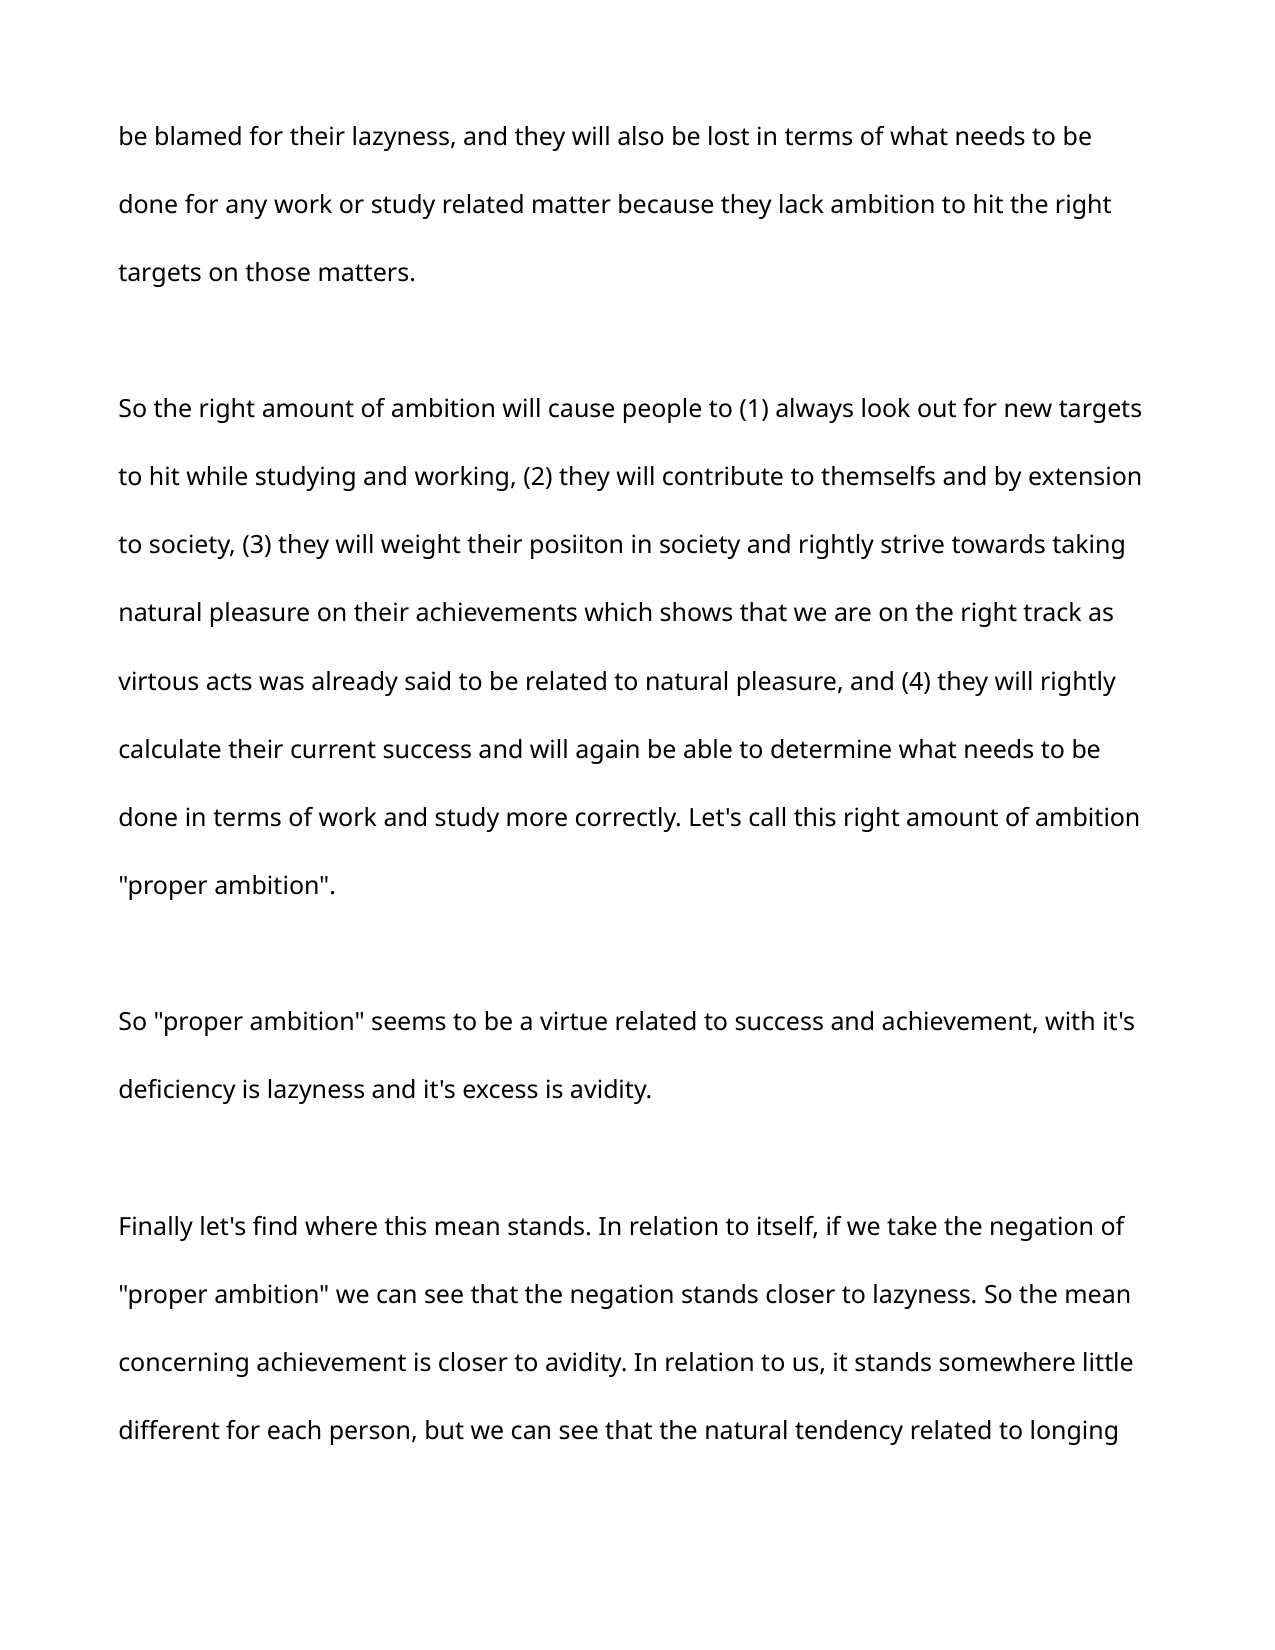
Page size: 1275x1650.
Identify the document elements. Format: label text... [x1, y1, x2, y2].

text So the right amount of ambition will cause people to (1) always look out for new targets to hit while studying and working, (2) they will contribute to themselfs and by extension to society, (3) they will weight their posiiton in society and rightly strive towards taking natural pleasure on their achievements which shows that we are on the right track as virtous acts was already said to be related to natural pleasure, and (4) they will rightly calculate their current success and will again be able to determine what needs to be done in terms of work and study more correctly. Let's call this right amount of ambition "proper ambition". [118, 391, 1157, 902]
text be blamed for their lazyness, and they will also be lost in terms of what needs to be done for any work or study related matter because they lack ambition to hit the right targets on those matters. [118, 118, 1157, 288]
text Finally let's find where this mean stands. In relation to itself, if we take the negation of "proper ambition" we can see that the negation stands closer to lazyness. So the mean concerning achievement is closer to avidity. In relation to us, it stands somewhere little different for each person, but we can see that the natural tendency related to longing [118, 1208, 1157, 1447]
text So "proper ambition" seems to be a virtue related to success and achievement, with it's deficiency is lazyness and it's excess is avidity. [118, 1004, 1157, 1106]
